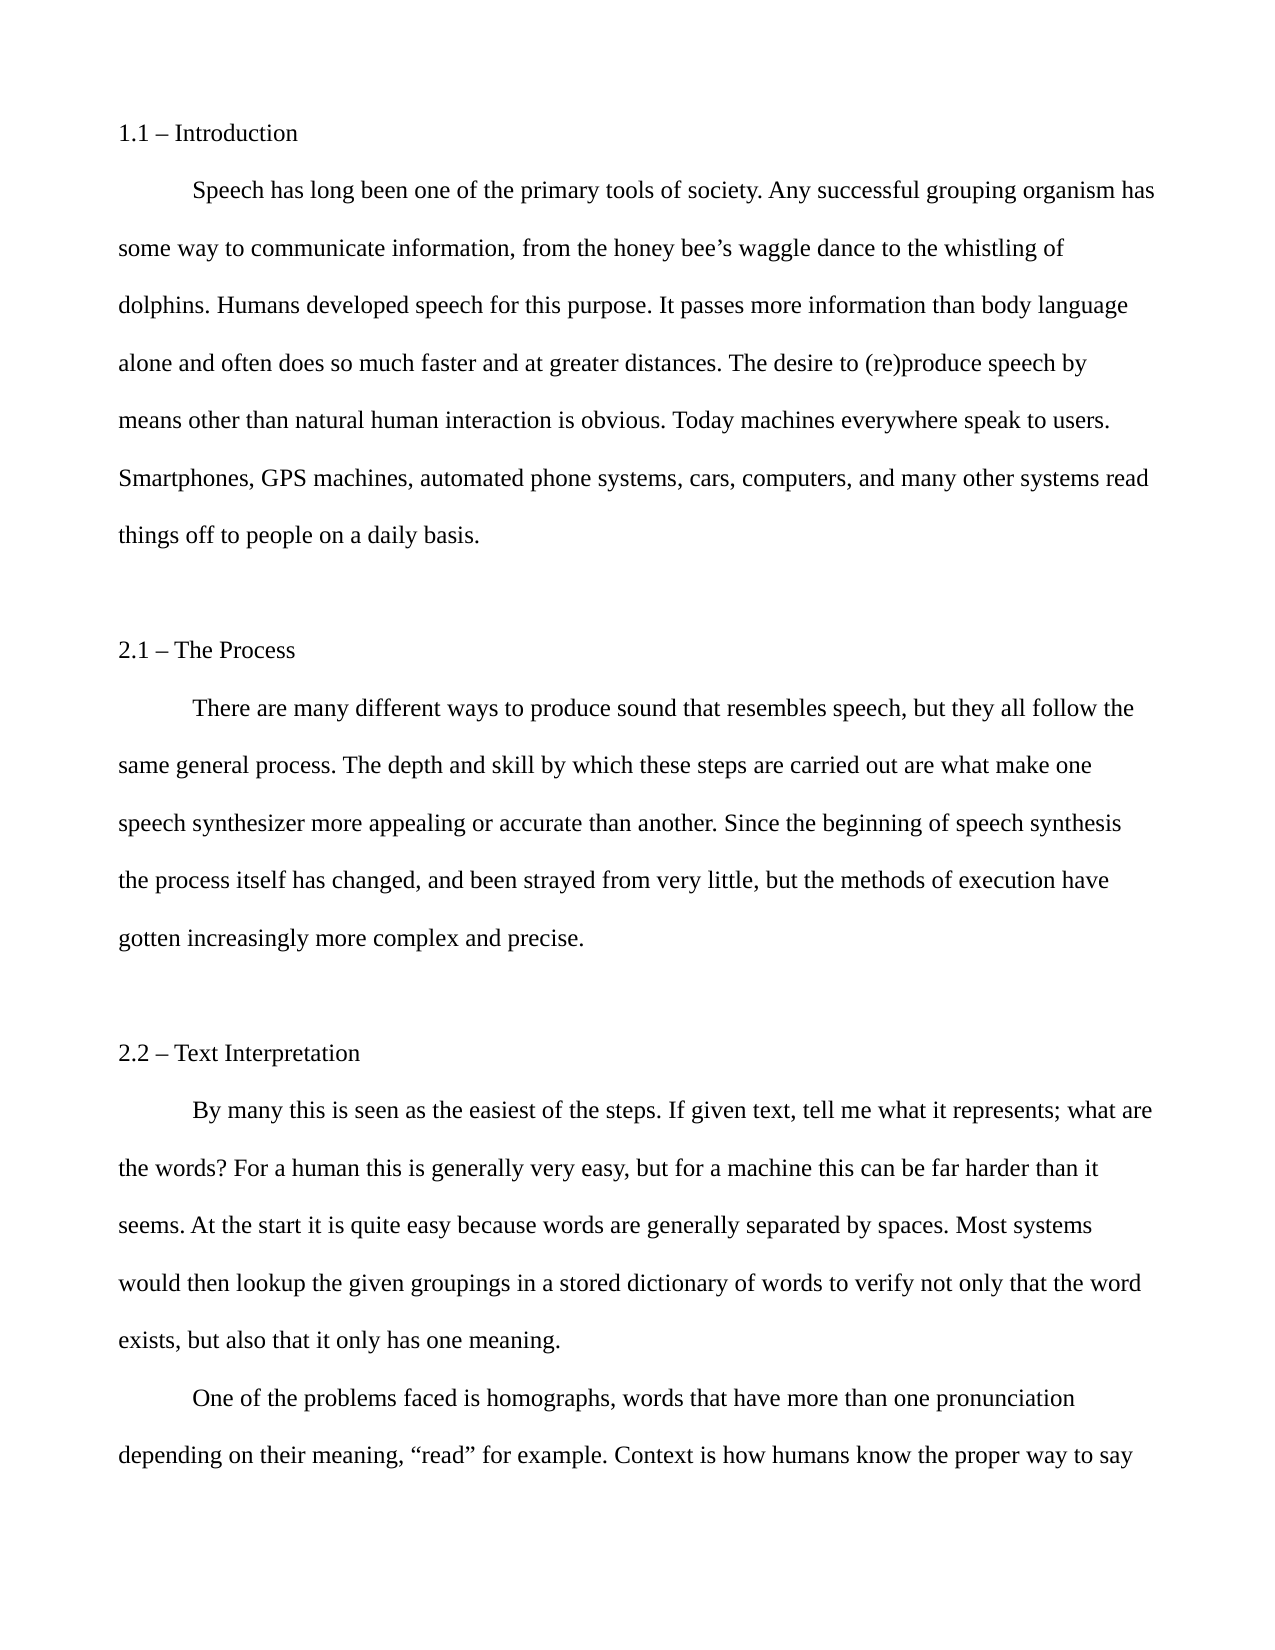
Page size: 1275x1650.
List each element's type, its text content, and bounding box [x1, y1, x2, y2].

text Speech has long been one of the primary tools of society. Any successful grouping organism has some way to communicate information, from the honey bee’s waggle dance to the whistling of dolphins. Humans developed speech for this purpose. It passes more information than body language alone and often does so much faster and at greater distances. The desire to (re)produce speech by means other than natural human interaction is obvious. Today machines everywhere speak to users. Smartphones, GPS machines, automated phone systems, cars, computers, and many other systems read things off to people on a daily basis. [118, 176, 1157, 549]
text There are many different ways to produce sound that resembles speech, but they all follow the same general process. The depth and skill by which these steps are carried out are what make one speech synthesizer more appealing or accurate than another. Since the beginning of speech synthesis the process itself has changed, and been strayed from very little, but the methods of execution have gotten increasingly more complex and precise. [118, 693, 1157, 952]
text 1.1 – Introduction [118, 118, 1157, 147]
text 2.1 – The Process [118, 636, 1157, 664]
text By many this is seen as the easiest of the steps. If given text, tell me what it represents; what are the words? For a human this is generally very easy, but for a machine this can be far harder than it seems. At the start it is quite easy because words are generally separated by spaces. Most systems would then lookup the given groupings in a stored dictionary of words to verify not only that the word exists, but also that it only has one meaning. [118, 1096, 1157, 1354]
text 2.2 – Text Interpretation [118, 1038, 1157, 1067]
text One of the problems faced is homographs, words that have more than one pronunciation depending on their meaning, “read” for example. Context is how humans know the proper way to say [118, 1383, 1157, 1469]
